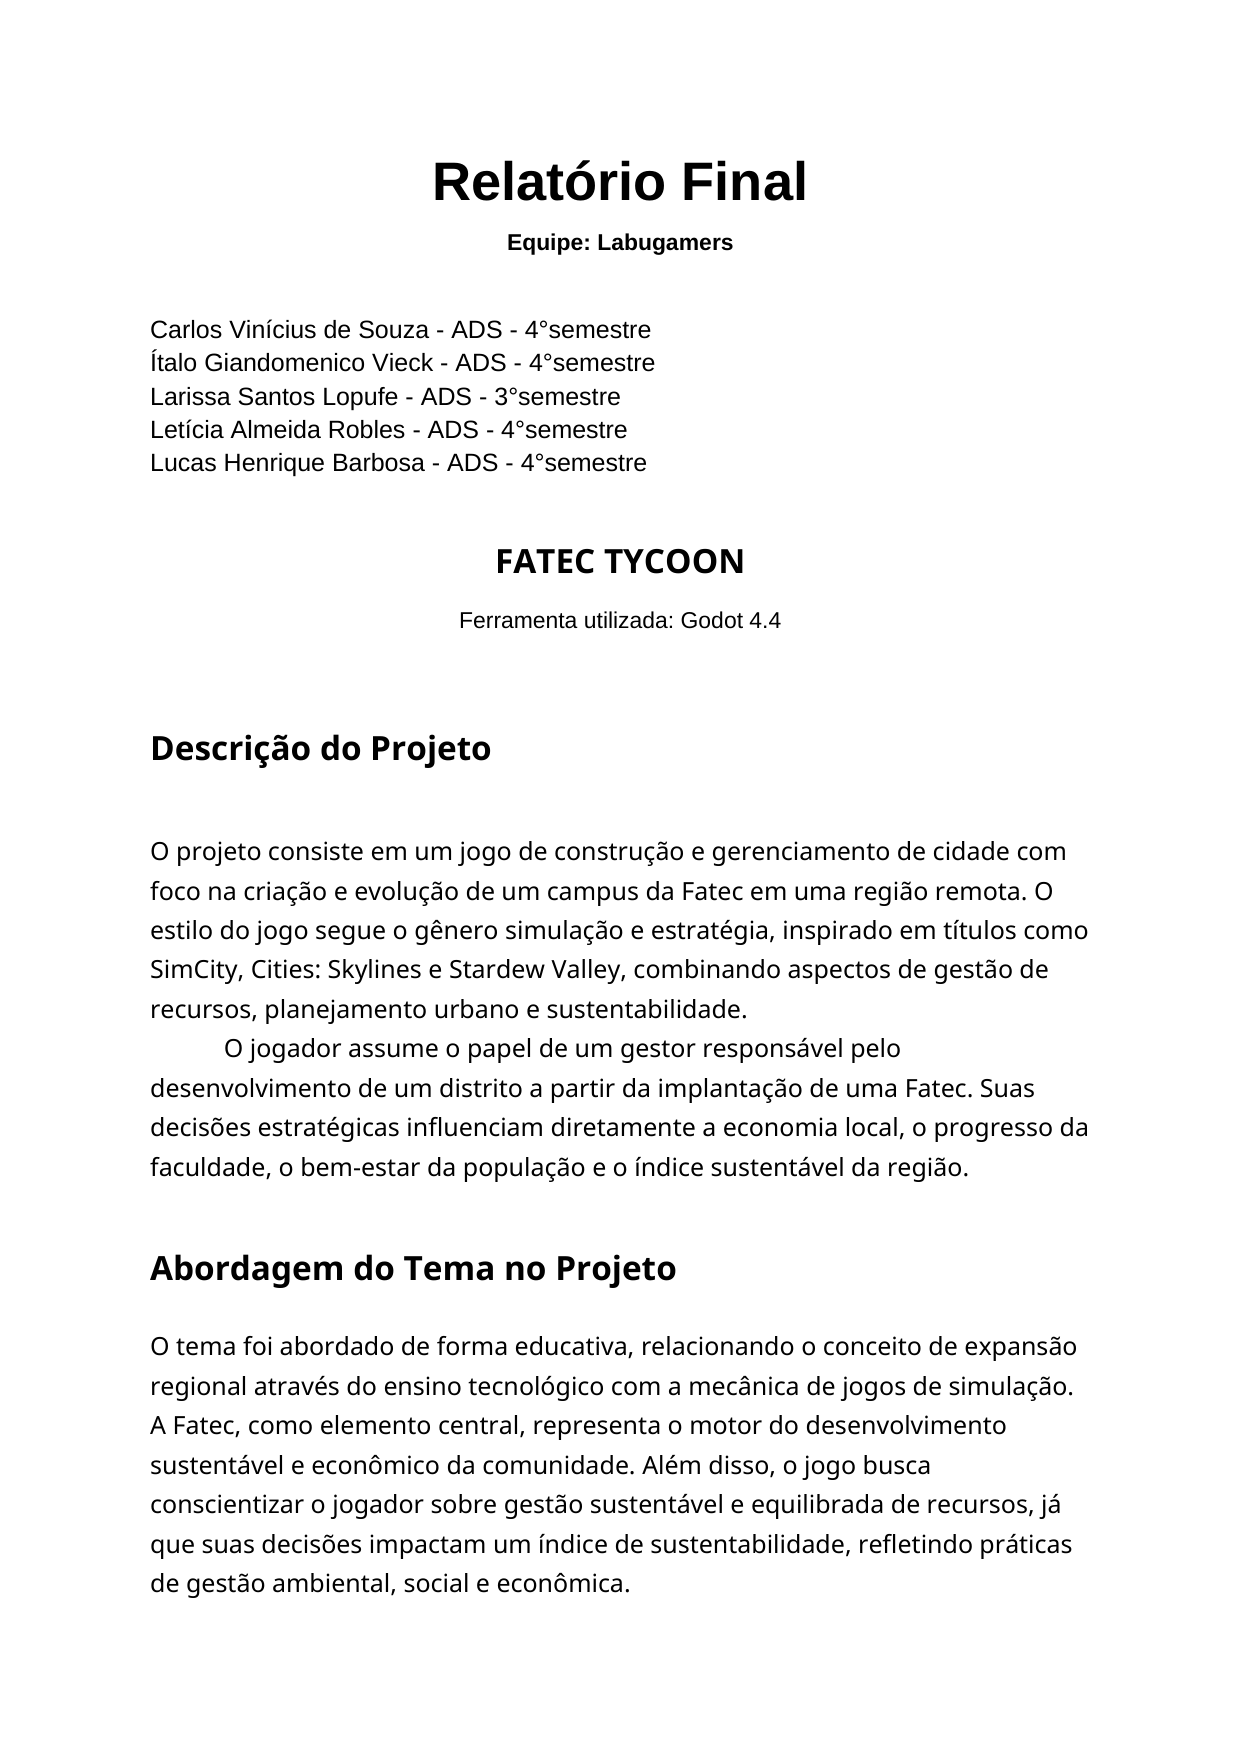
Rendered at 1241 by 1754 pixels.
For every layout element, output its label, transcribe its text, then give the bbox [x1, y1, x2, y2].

text O projeto consiste em um jogo de construção e gerenciamento de cidade com foco na criação e evolução de um campus da Fatec em uma região remota. O estilo do jogo segue o gênero simulação e estratégia, inspirado em títulos como SimCity, Cities: Skylines e Stardew Valley, combinando aspectos de gestão de recursos, planejamento urbano e sustentabilidade. O jogador assume o papel de um gestor responsável pelo desenvolvimento de um distrito a partir da implantação de uma Fatec. Suas decisões estratégicas influenciam diretamente a economia local, o progresso da faculdade, o bem-estar da população e o índice sustentável da região. [150, 834, 1090, 1184]
text Equipe: Labugamers [150, 228, 1090, 255]
text FATEC TYCOON [150, 538, 1090, 583]
text Letícia Almeida Robles - ADS - 4°semestre [150, 415, 1090, 444]
text Carlos Vinícius de Souza - ADS - 4°semestre [150, 315, 1090, 344]
subtitle Descrição do Projeto [150, 725, 1090, 770]
text Lucas Henrique Barbosa - ADS - 4°semestre [150, 448, 1090, 477]
subtitle Abordagem do Tema no Projeto [150, 1245, 1090, 1291]
text Relatório Final [150, 150, 1090, 212]
text O tema foi abordado de forma educativa, relacionando o conceito de expansão regional através do ensino tecnológico com a mecânica de jogos de simulação. A Fatec, como elemento central, representa o motor do desenvolvimento sustentável e econômico da comunidade. Além disso, o jogo busca conscientizar o jogador sobre gestão sustentável e equilibrada de recursos, já que suas decisões impactam um índice de sustentabilidade, refletindo práticas de gestão ambiental, social e econômica. [150, 1329, 1090, 1600]
text Ferramenta utilizada: Godot 4.4 [150, 607, 1090, 633]
text Larissa Santos Lopufe - ADS - 3°semestre [150, 382, 1090, 411]
text Ítalo Giandomenico Vieck - ADS - 4°semestre [150, 348, 1090, 377]
